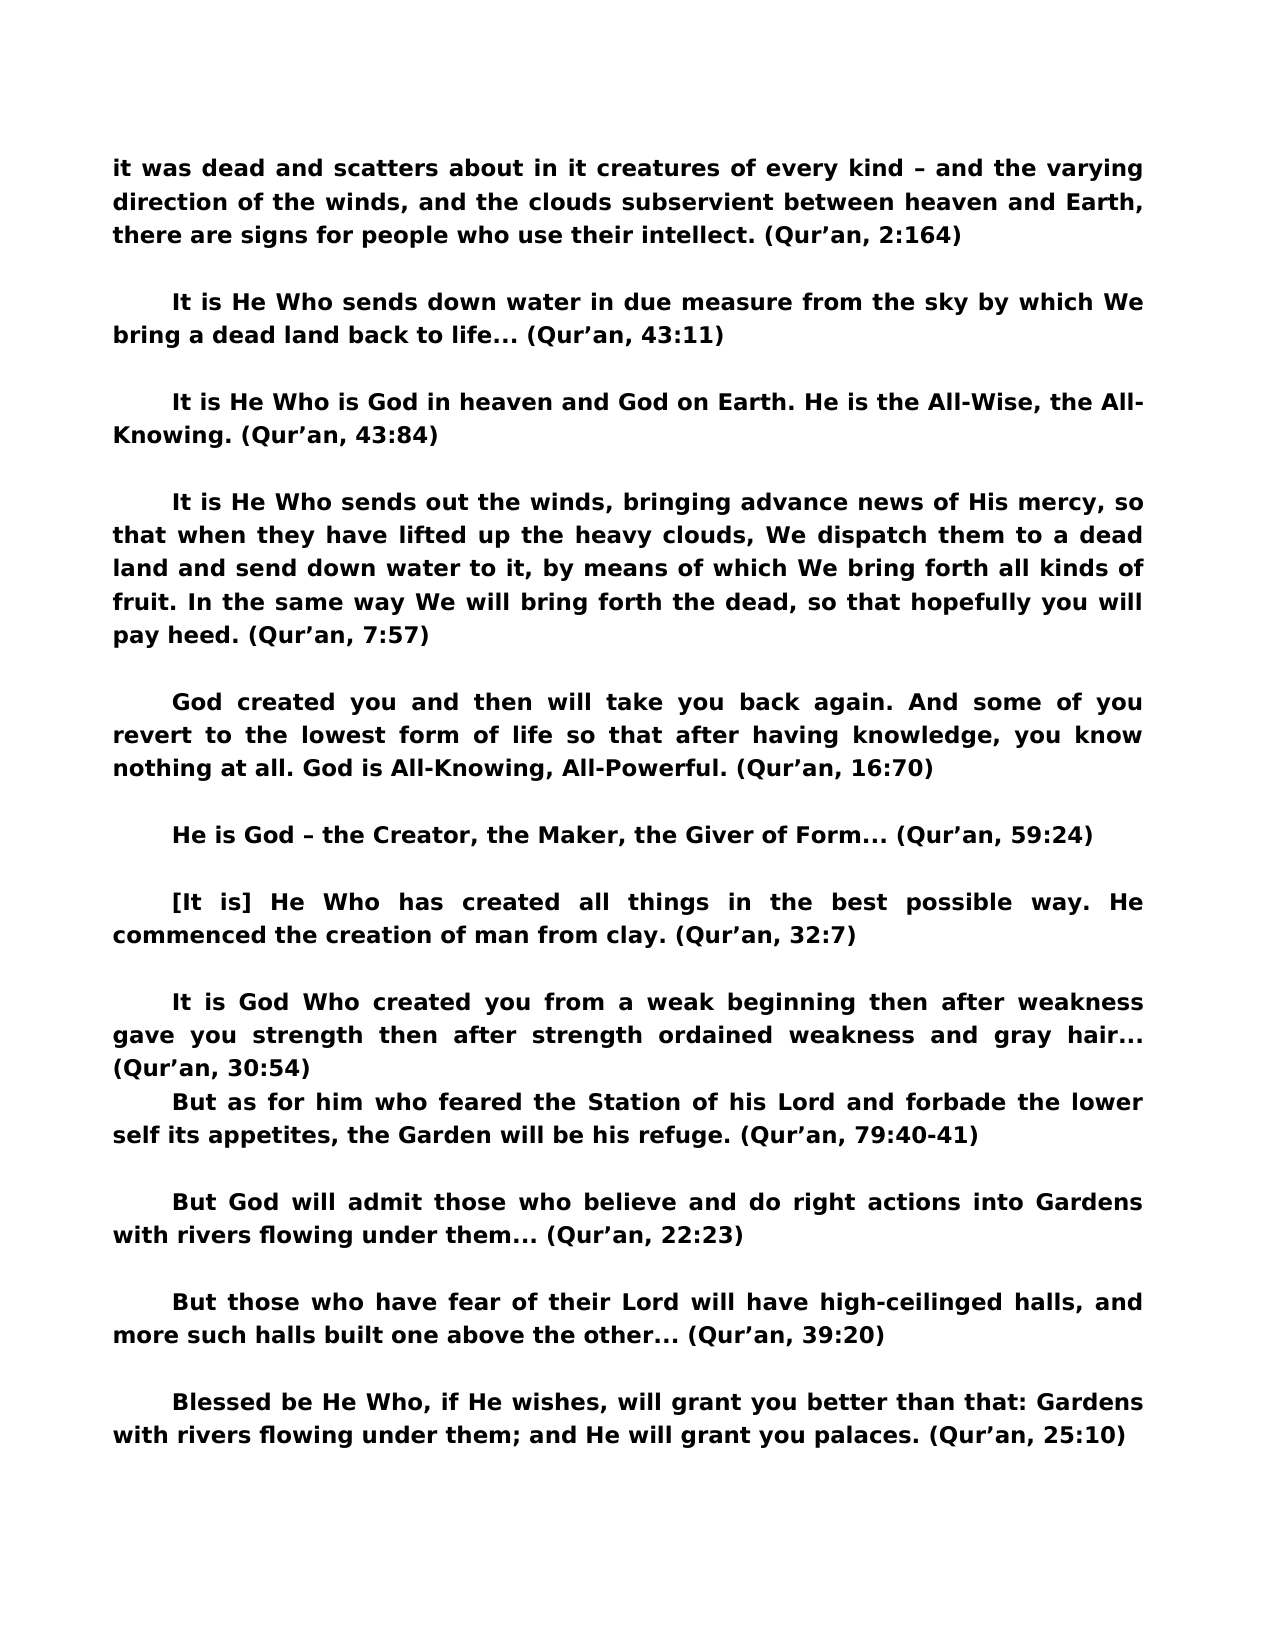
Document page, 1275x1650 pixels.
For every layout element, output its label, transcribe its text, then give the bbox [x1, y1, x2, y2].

text Blessed be He Who, if He wishes, will grant you better than that: Gardens with rivers flowing under them; and He will grant you palaces. (Qur’an, 25:10) [112, 1383, 1145, 1450]
text He is God – the Creator, the Maker, the Giver of Form... (Qur’an, 59:24) [112, 817, 1145, 850]
text But as for him who feared the Station of his Lord and forbade the lower self its appetites, the Garden will be his refuge. (Qur’an, 79:40-41) [112, 1083, 1145, 1150]
text But those who have fear of their Lord will have high-ceilinged halls, and more such halls built one above the other... (Qur’an, 39:20) [112, 1283, 1145, 1350]
text It is He Who sends down water in due measure from the sky by which We bring a dead land back to life... (Qur’an, 43:11) [112, 283, 1145, 350]
text it was dead and scatters about in it creatures of every kind – and the varying direction of the winds, and the clouds subservient between heaven and Earth, there are signs for people who use their intellect. (Qur’an, 2:164) [112, 150, 1145, 250]
text [It is] He Who has created all things in the best possible way. He commenced the creation of man from clay. (Qur’an, 32:7) [112, 883, 1145, 950]
text It is He Who sends out the winds, bringing advance news of His mercy, so that when they have lifted up the heavy clouds, We dispatch them to a dead land and send down water to it, by means of which We bring forth all kinds of fruit. In the same way We will bring forth the dead, so that hopefully you will pay heed. (Qur’an, 7:57) [112, 483, 1145, 650]
text But God will admit those who believe and do right actions into Gardens with rivers flowing under them... (Qur’an, 22:23) [112, 1183, 1145, 1250]
text It is He Who is God in heaven and God on Earth. He is the All-Wise, the All-Knowing. (Qur’an, 43:84) [112, 383, 1145, 450]
text God created you and then will take you back again. And some of you revert to the lowest form of life so that after having knowledge, you know nothing at all. God is All-Knowing, All-Powerful. (Qur’an, 16:70) [112, 683, 1145, 783]
text It is God Who created you from a weak beginning then after weakness gave you strength then after strength ordained weakness and gray hair... (Qur’an, 30:54) [112, 983, 1145, 1083]
